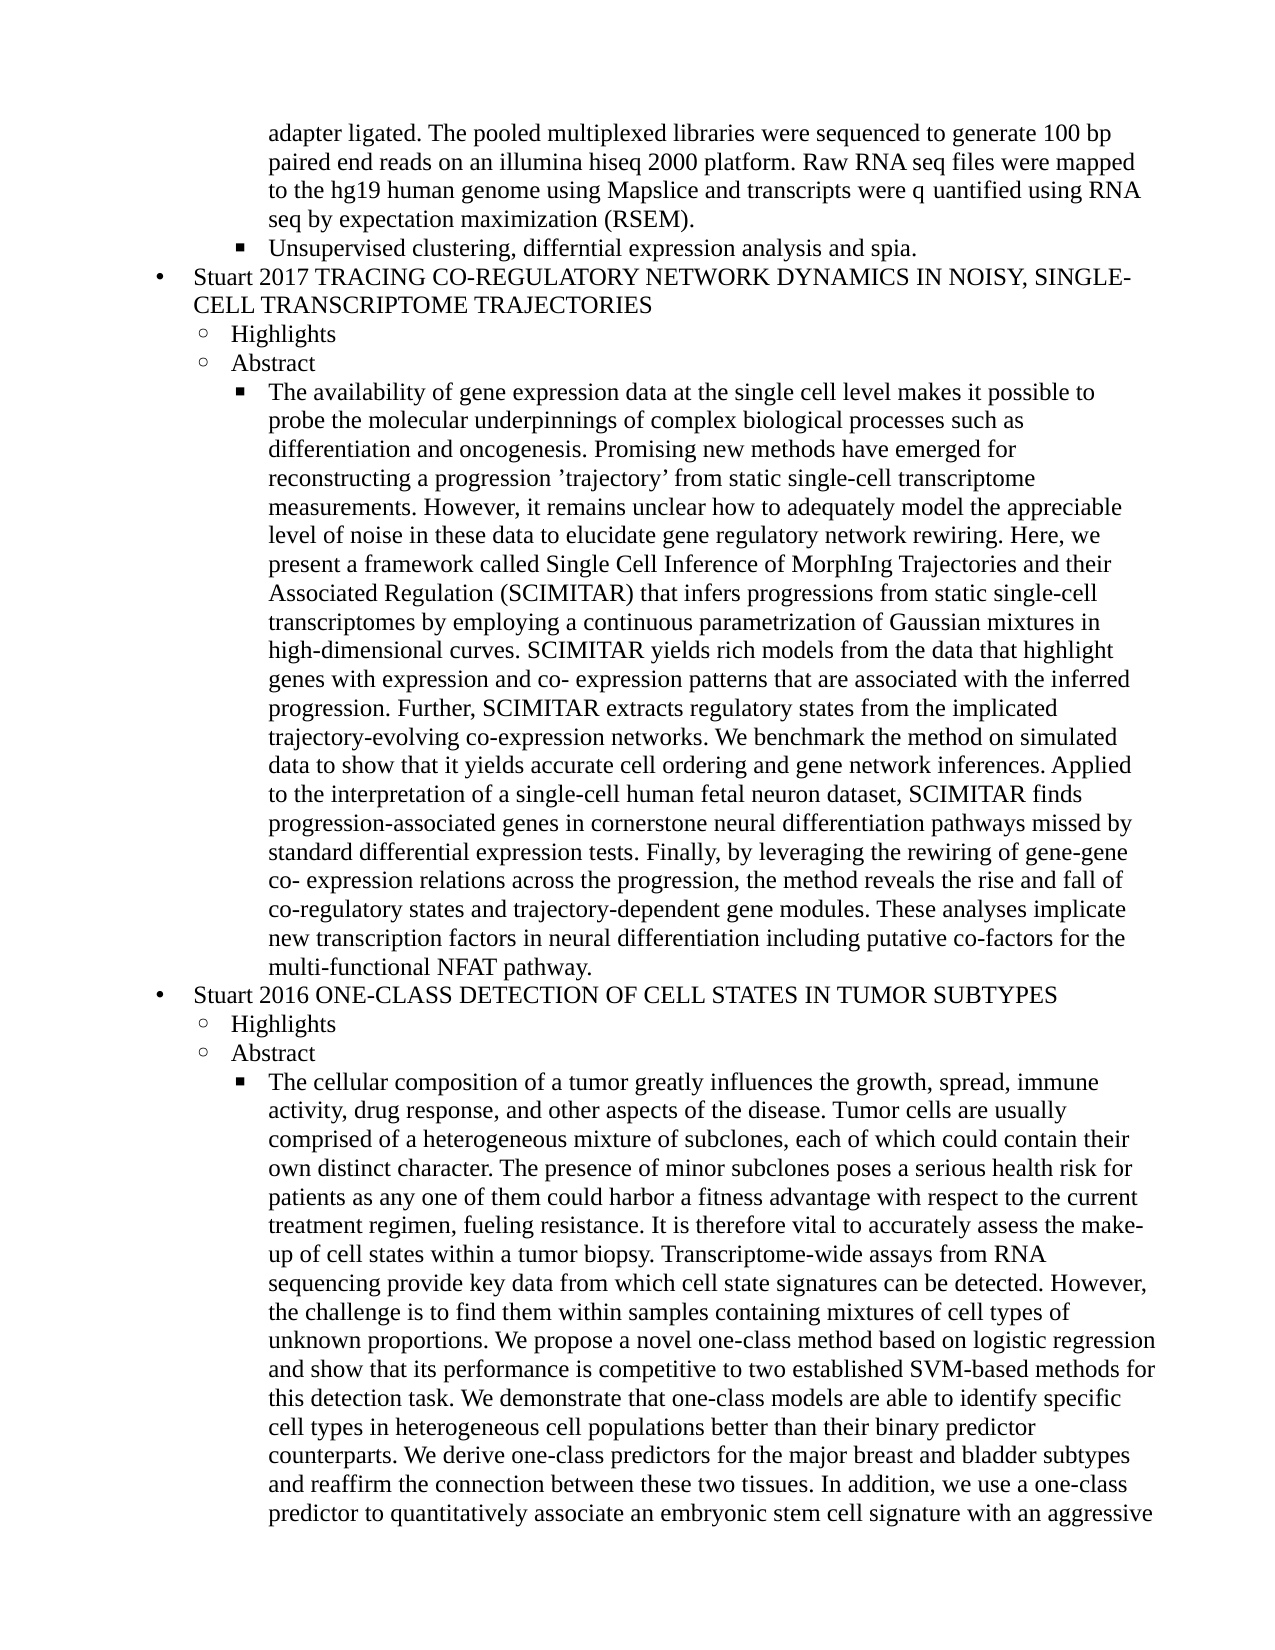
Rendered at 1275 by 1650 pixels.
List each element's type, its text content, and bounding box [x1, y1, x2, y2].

list Highlights [193, 319, 1157, 348]
list The availability of gene expression data at the single cell level makes it possible to probe the molecular underpinnings of complex biological processes such as differentiation and oncogenesis. Promising new methods have emerged for reconstructing a progression ’trajectory’ from static single-cell transcriptome measurements. However, it remains unclear how to adequately model the appreciable level of noise in these data to elucidate gene regulatory network rewiring. Here, we present a framework called Single Cell Inference of MorphIng Trajectories and their Associated Regulation (SCIMITAR) that infers progressions from static single-cell transcriptomes by employing a continuous parametrization of Gaussian mixtures in high-dimensional curves. SCIMITAR yields rich models from the data that highlight genes with expression and co- expression patterns that are associated with the inferred progression. Further, SCIMITAR extracts regulatory states from the implicated trajectory-evolving co-expression networks. We benchmark the method on simulated data to show that it yields accurate cell ordering and gene network inferences. Applied to the interpretation of a single-cell human fetal neuron dataset, SCIMITAR finds progression-associated genes in cornerstone neural differentiation pathways missed by standard differential expression tests. Finally, by leveraging the rewiring of gene-gene co- expression relations across the progression, the method reveals the rise and fall of co-regulatory states and trajectory-dependent gene modules. These analyses implicate new transcription factors in neural differentiation including putative co-factors for the multi-functional NFAT pathway. [231, 377, 1157, 981]
list adapter ligated. The pooled multiplexed libraries were sequenced to generate 100 bp paired end reads on an illumina hiseq 2000 platform. Raw RNA seq files were mapped to the hg19 human genome using Mapslice and transcripts were q uantified using RNA seq by expectation maximization (RSEM). [231, 118, 1157, 233]
list Abstract [193, 1038, 1157, 1067]
list Highlights [193, 1009, 1157, 1038]
list Unsupervised clustering, differntial expression analysis and spia. [231, 233, 1157, 262]
list Abstract [193, 348, 1157, 377]
list Stuart 2016 ONE-CLASS DETECTION OF CELL STATES IN TUMOR SUBTYPES [156, 981, 1157, 1009]
list The cellular composition of a tumor greatly influences the growth, spread, immune activity, drug response, and other aspects of the disease. Tumor cells are usually comprised of a heterogeneous mixture of subclones, each of which could contain their own distinct character. The presence of minor subclones poses a serious health risk for patients as any one of them could harbor a fitness advantage with respect to the current treatment regimen, fueling resistance. It is therefore vital to accurately assess the make-up of cell states within a tumor biopsy. Transcriptome-wide assays from RNA sequencing provide key data from which cell state signatures can be detected. However, the challenge is to find them within samples containing mixtures of cell types of unknown proportions. We propose a novel one-class method based on logistic regression and show that its performance is competitive to two established SVM-based methods for this detection task. We demonstrate that one-class models are able to identify specific cell types in heterogeneous cell populations better than their binary predictor counterparts. We derive one-class predictors for the major breast and bladder subtypes and reaffirm the connection between these two tissues. In addition, we use a one-class predictor to quantitatively associate an embryonic stem cell signature with an aggressive [231, 1067, 1157, 1527]
list Stuart 2017 TRACING CO-REGULATORY NETWORK DYNAMICS IN NOISY, SINGLE-CELL TRANSCRIPTOME TRAJECTORIES [156, 262, 1157, 319]
